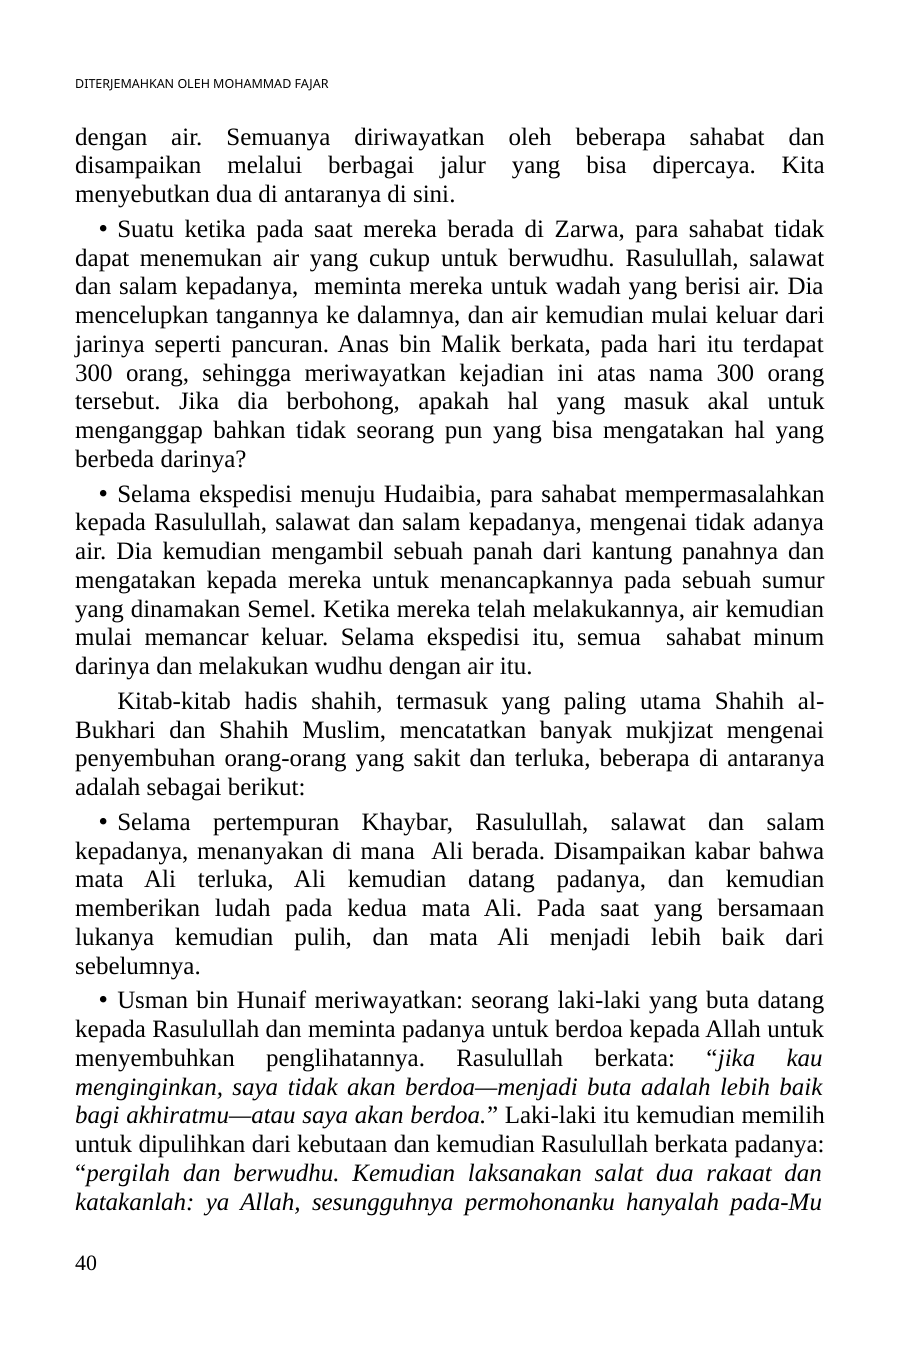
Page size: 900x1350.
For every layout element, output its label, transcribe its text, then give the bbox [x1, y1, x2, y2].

list Selama ekspedisi menuju Hudaibia, para sahabat mempermasalahkan kepada Rasulullah, salawat dan salam kepadanya, mengenai tidak adanya air. Dia kemudian mengambil sebuah panah dari kantung panahnya dan mengatakan kepada mereka untuk menancapkannya pada sebuah sumur yang dinamakan Semel. Ketika mereka telah melakukannya, air kemudian mulai memancar keluar. Selama ekspedisi itu, semua sahabat minum darinya dan melakukan wudhu dengan air itu. [75, 479, 825, 680]
list Selama pertempuran Khaybar, Rasulullah, salawat dan salam kepadanya, menanyakan di mana Ali berada. Disampaikan kabar bahwa mata Ali terluka, Ali kemudian datang padanya, dan kemudian memberikan ludah pada kedua mata Ali. Pada saat yang bersamaan lukanya kemudian pulih, dan mata Ali menjadi lebih baik dari sebelumnya. [75, 807, 825, 979]
text dengan air. Semuanya diriwayatkan oleh beberapa sahabat dan disampaikan melalui berbagai jalur yang bisa dipercaya. Kita menyebutkan dua di antaranya di sini. [75, 122, 825, 208]
list Suatu ketika pada saat mereka berada di Zarwa, para sahabat tidak dapat menemukan air yang cukup untuk berwudhu. Rasulullah, salawat dan salam kepadanya, meminta mereka untuk wadah yang berisi air. Dia mencelupkan tangannya ke dalamnya, dan air kemudian mulai keluar dari jarinya seperti pancuran. Anas bin Malik berkata, pada hari itu terdapat 300 orang, sehingga meriwayatkan kejadian ini atas nama 300 orang tersebut. Jika dia berbohong, apakah hal yang masuk akal untuk menganggap bahkan tidak seorang pun yang bisa mengatakan hal yang berbeda darinya? [75, 214, 825, 473]
list Usman bin Hunaif meriwayatkan: seorang laki-laki yang buta datang kepada Rasulullah dan meminta padanya untuk berdoa kepada Allah untuk menyembuhkan penglihatannya. Rasulullah berkata: “jika kau menginginkan, saya tidak akan berdoa—menjadi buta adalah lebih baik bagi akhiratmu—atau saya akan berdoa.” Laki-laki itu kemudian memilih untuk dipulihkan dari kebutaan dan kemudian Rasulullah berkata padanya: “pergilah dan berwudhu. Kemudian laksanakan salat dua rakaat dan katakanlah: ya Allah, sesungguhnya permohonanku hanyalah pada-Mu [75, 986, 825, 1216]
text Kitab-kitab hadis shahih, termasuk yang paling utama Shahih al-Bukhari dan Shahih Muslim, mencatatkan banyak mukjizat mengenai penyembuhan orang-orang yang sakit dan terluka, beberapa di antaranya adalah sebagai berikut: [75, 686, 825, 801]
